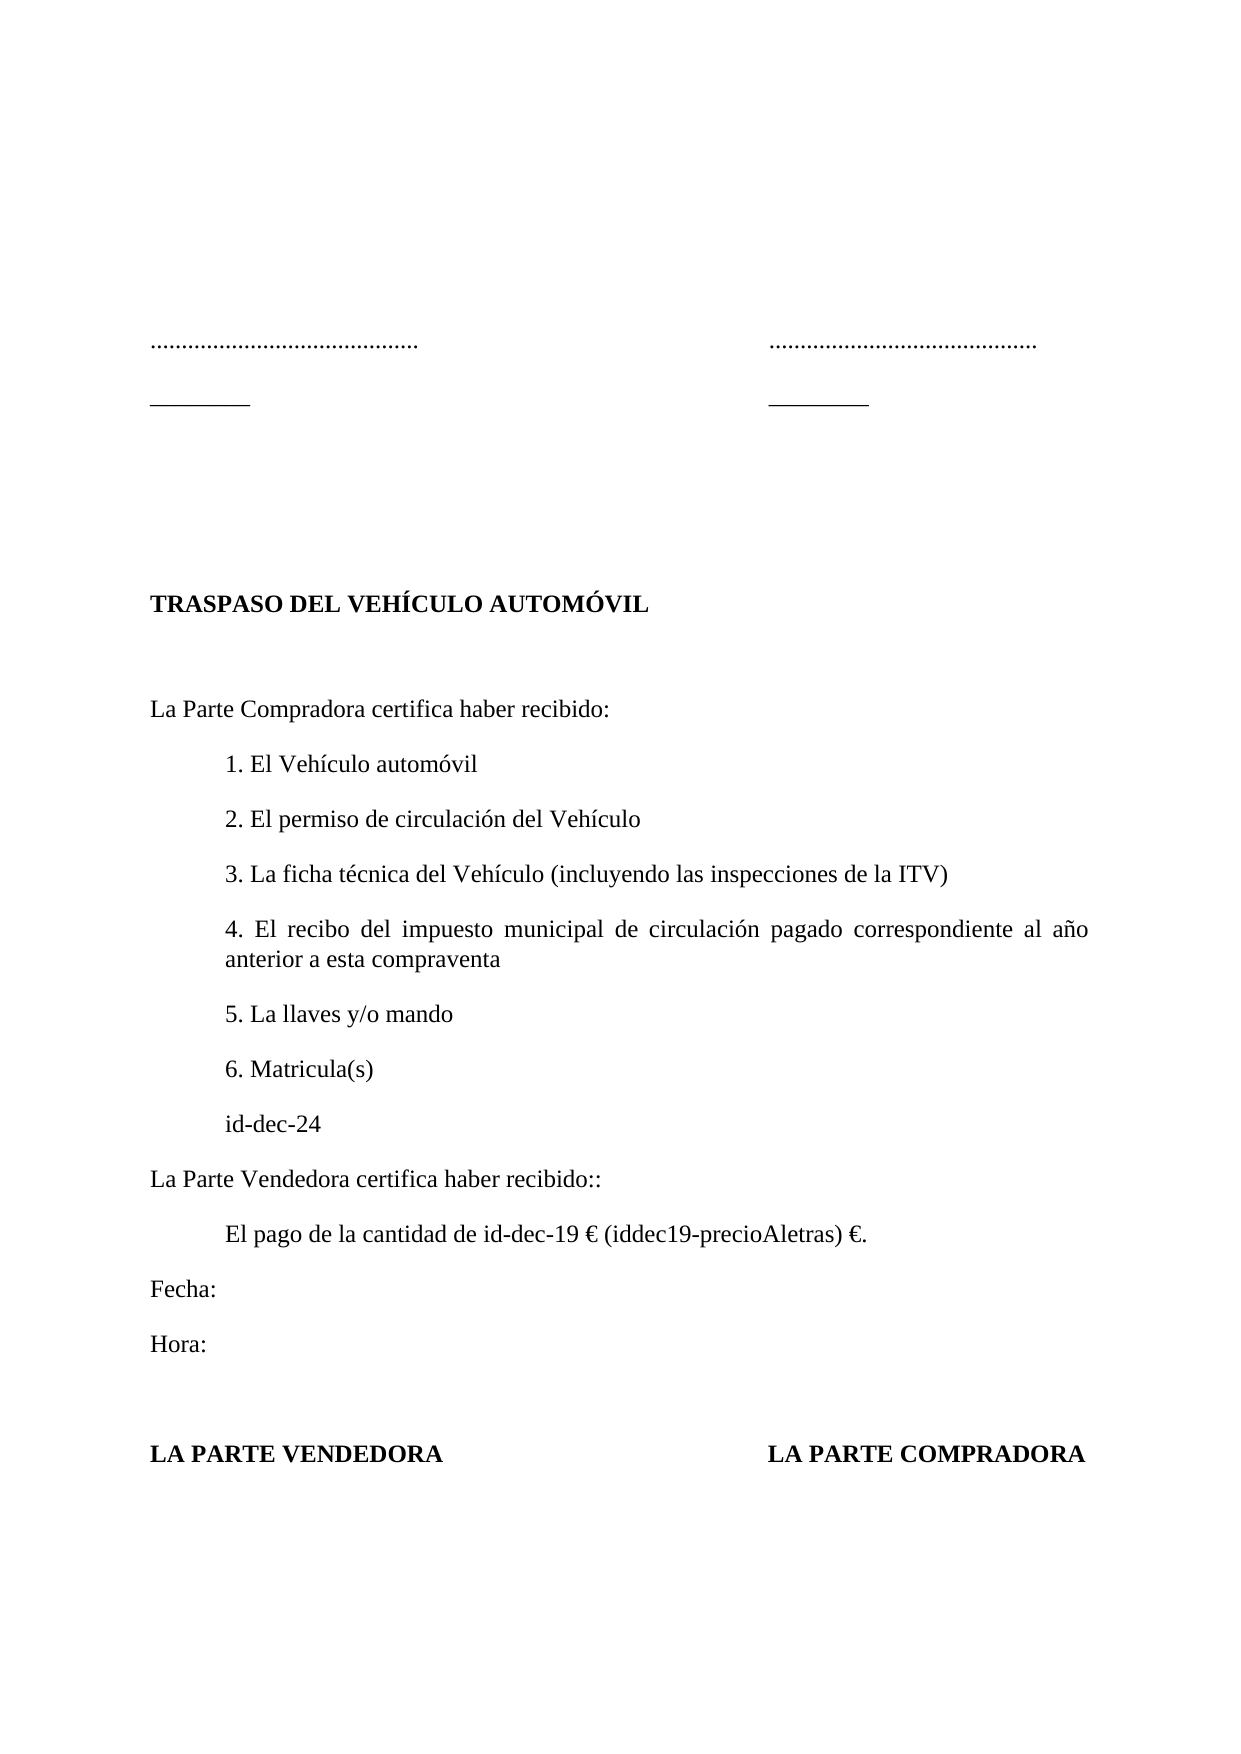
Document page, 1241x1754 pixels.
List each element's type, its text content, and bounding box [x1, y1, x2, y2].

text La Parte Compradora certifica haber recibido: [150, 692, 1090, 722]
text 3. La ficha técnica del Vehículo (incluyendo las inspecciones de la ITV) [225, 857, 1090, 887]
text TRASPASO DEL VEHÍCULO AUTOMÓVIL [150, 589, 1090, 617]
text ________ ________ [150, 379, 1090, 409]
text 6. Matricula(s) [225, 1052, 1090, 1082]
text El pago de la cantidad de id-dec-19 € (iddec19-precioAletras) €. [225, 1217, 1090, 1247]
text 5. La llaves y/o mando [225, 997, 1090, 1027]
text LA PARTE VENDEDORA LA PARTE COMPRADORA [150, 1437, 1090, 1467]
text Fecha: [150, 1272, 1090, 1302]
text id-dec-24 [225, 1107, 1090, 1137]
text 4. El recibo del impuesto municipal de circulación pagado correspondiente al año anterior a esta compraventa [225, 912, 1090, 972]
text Hora: [150, 1327, 1090, 1357]
text La Parte Vendedora certifica haber recibido:: [150, 1162, 1090, 1192]
text 1. El Vehículo automóvil [225, 747, 1090, 777]
text 2. El permiso de circulación del Vehículo [225, 802, 1090, 832]
text ........................................... ........................................... [150, 235, 1090, 354]
